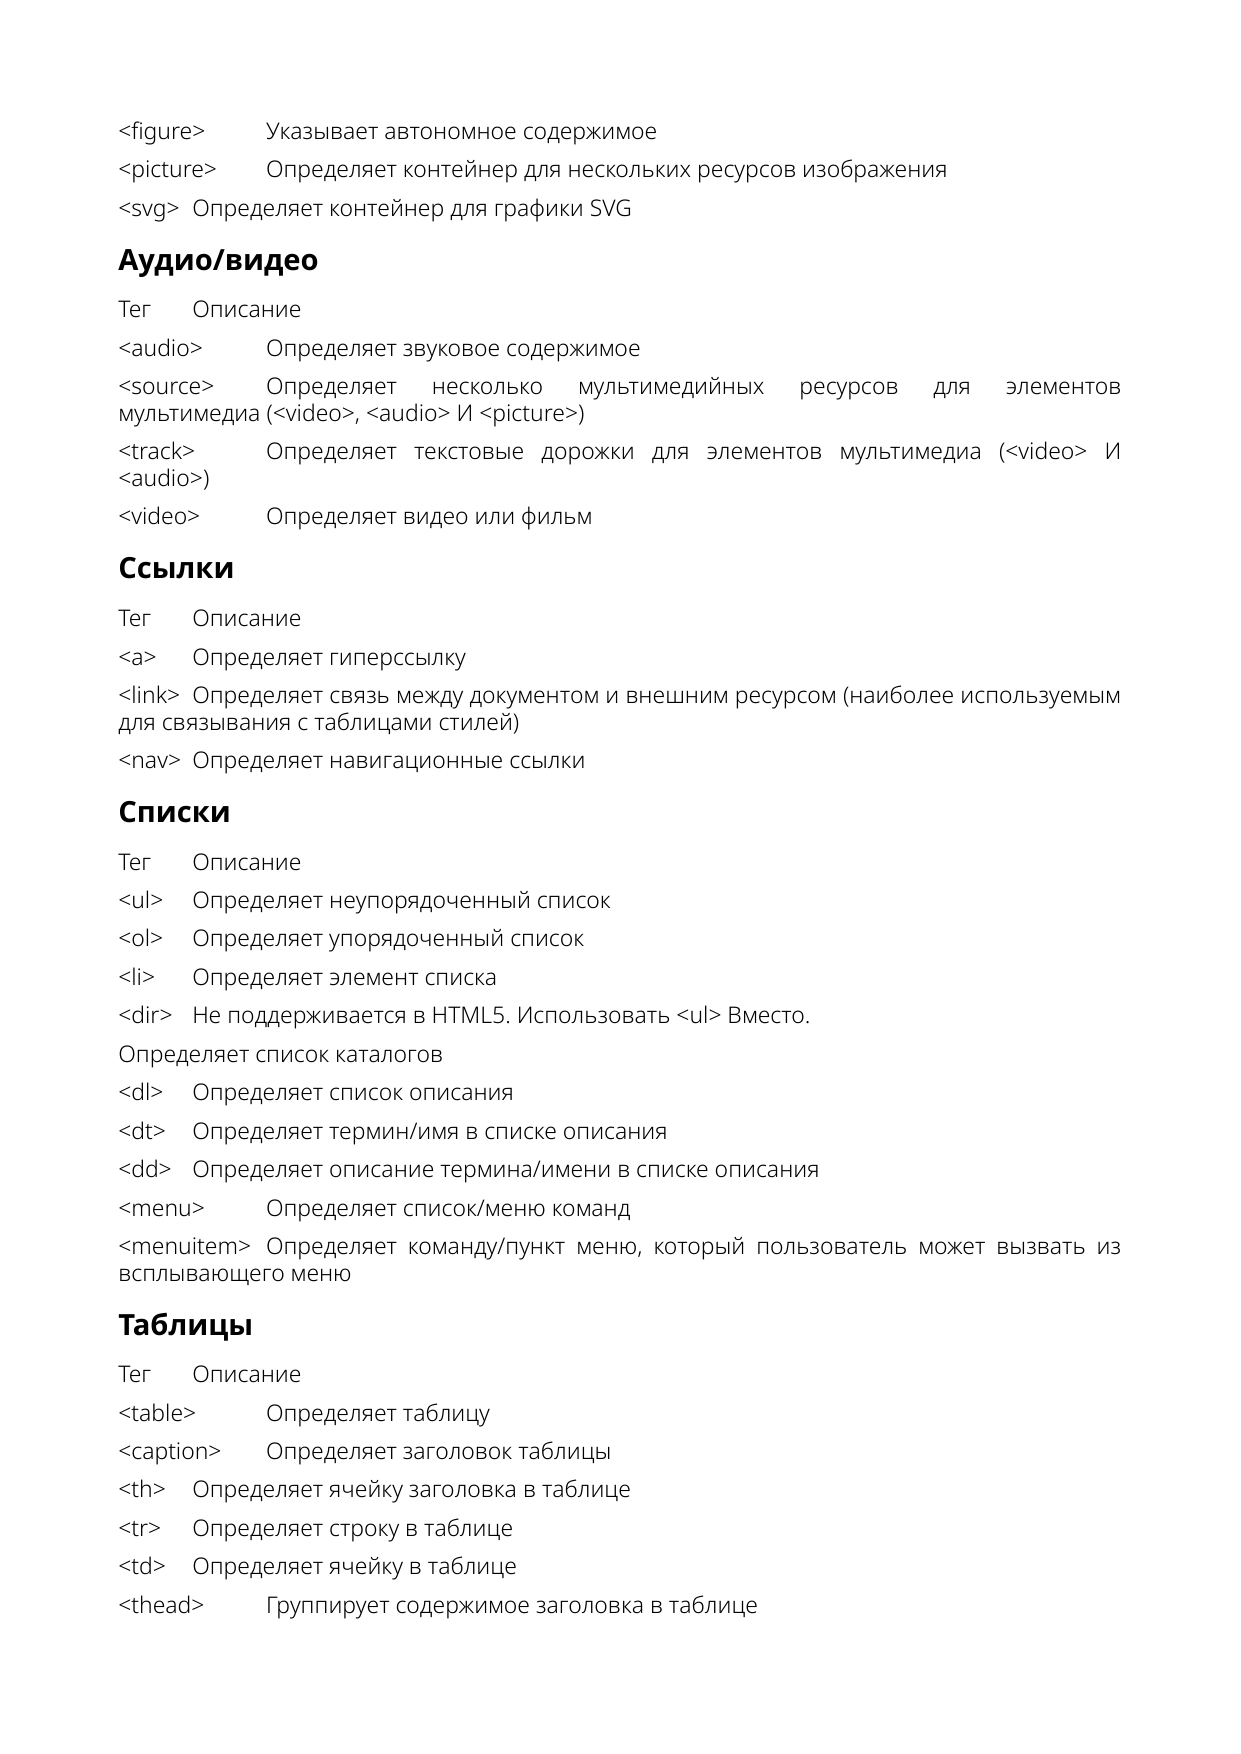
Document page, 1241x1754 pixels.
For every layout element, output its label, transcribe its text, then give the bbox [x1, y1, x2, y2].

text <picture> Определяет контейнер для нескольких ресурсов изображения [118, 157, 1122, 183]
text <audio> Определяет звуковое содержимое [118, 335, 1122, 362]
text <thead> Группирует содержимое заголовка в таблице [118, 1592, 1122, 1618]
text <caption> Определяет заголовок таблицы [118, 1438, 1122, 1465]
text <video> Определяет видео или фильм [118, 503, 1122, 530]
text Тег Описание [118, 849, 1122, 875]
text <dir> Не поддерживается в HTML5. Использовать <ul> Вместо. [118, 1002, 1122, 1029]
text <th> Определяет ячейку заголовка в таблице [118, 1477, 1122, 1503]
text <menu> Определяет список/меню команд [118, 1195, 1122, 1221]
text <dd> Определяет описание термина/имени в списке описания [118, 1156, 1122, 1183]
text <a> Определяет гиперссылку [118, 644, 1122, 670]
text Тег Описание [118, 297, 1122, 323]
text <ul> Определяет неупорядоченный список [118, 887, 1122, 914]
text <track> Определяет текстовые дорожки для элементов мультимедиа (<video> И <audio>) [118, 438, 1122, 492]
text <figure> Указывает автономное содержимое [118, 118, 1122, 145]
text Тег Описание [118, 605, 1122, 632]
subtitle Таблицы [118, 1304, 1122, 1344]
text <menuitem> Определяет команду/пункт меню, который пользователь может вызвать из всплывающего меню [118, 1233, 1122, 1286]
text <tr> Определяет строку в таблице [118, 1515, 1122, 1542]
subtitle Списки [118, 791, 1122, 831]
subtitle Аудио/видео [118, 239, 1122, 279]
text <nav> Определяет навигационные ссылки [118, 747, 1122, 774]
text <dl> Определяет список описания [118, 1079, 1122, 1106]
text <link> Определяет связь между документом и внешним ресурсом (наиболее используемым для связывания с таблицами стилей) [118, 682, 1122, 735]
text Определяет список каталогов [118, 1041, 1122, 1067]
text <source> Определяет несколько мультимедийных ресурсов для элементов мультимедиа (<video>, <audio> И <picture>) [118, 373, 1122, 427]
text <ol> Определяет упорядоченный список [118, 926, 1122, 952]
text <li> Определяет элемент списка [118, 964, 1122, 991]
text <svg> Определяет контейнер для графики SVG [118, 195, 1122, 222]
text Тег Описание [118, 1361, 1122, 1388]
subtitle Ссылки [118, 548, 1122, 587]
text <dt> Определяет термин/имя в списке описания [118, 1118, 1122, 1144]
text <table> Определяет таблицу [118, 1400, 1122, 1426]
text <td> Определяет ячейку в таблице [118, 1553, 1122, 1580]
